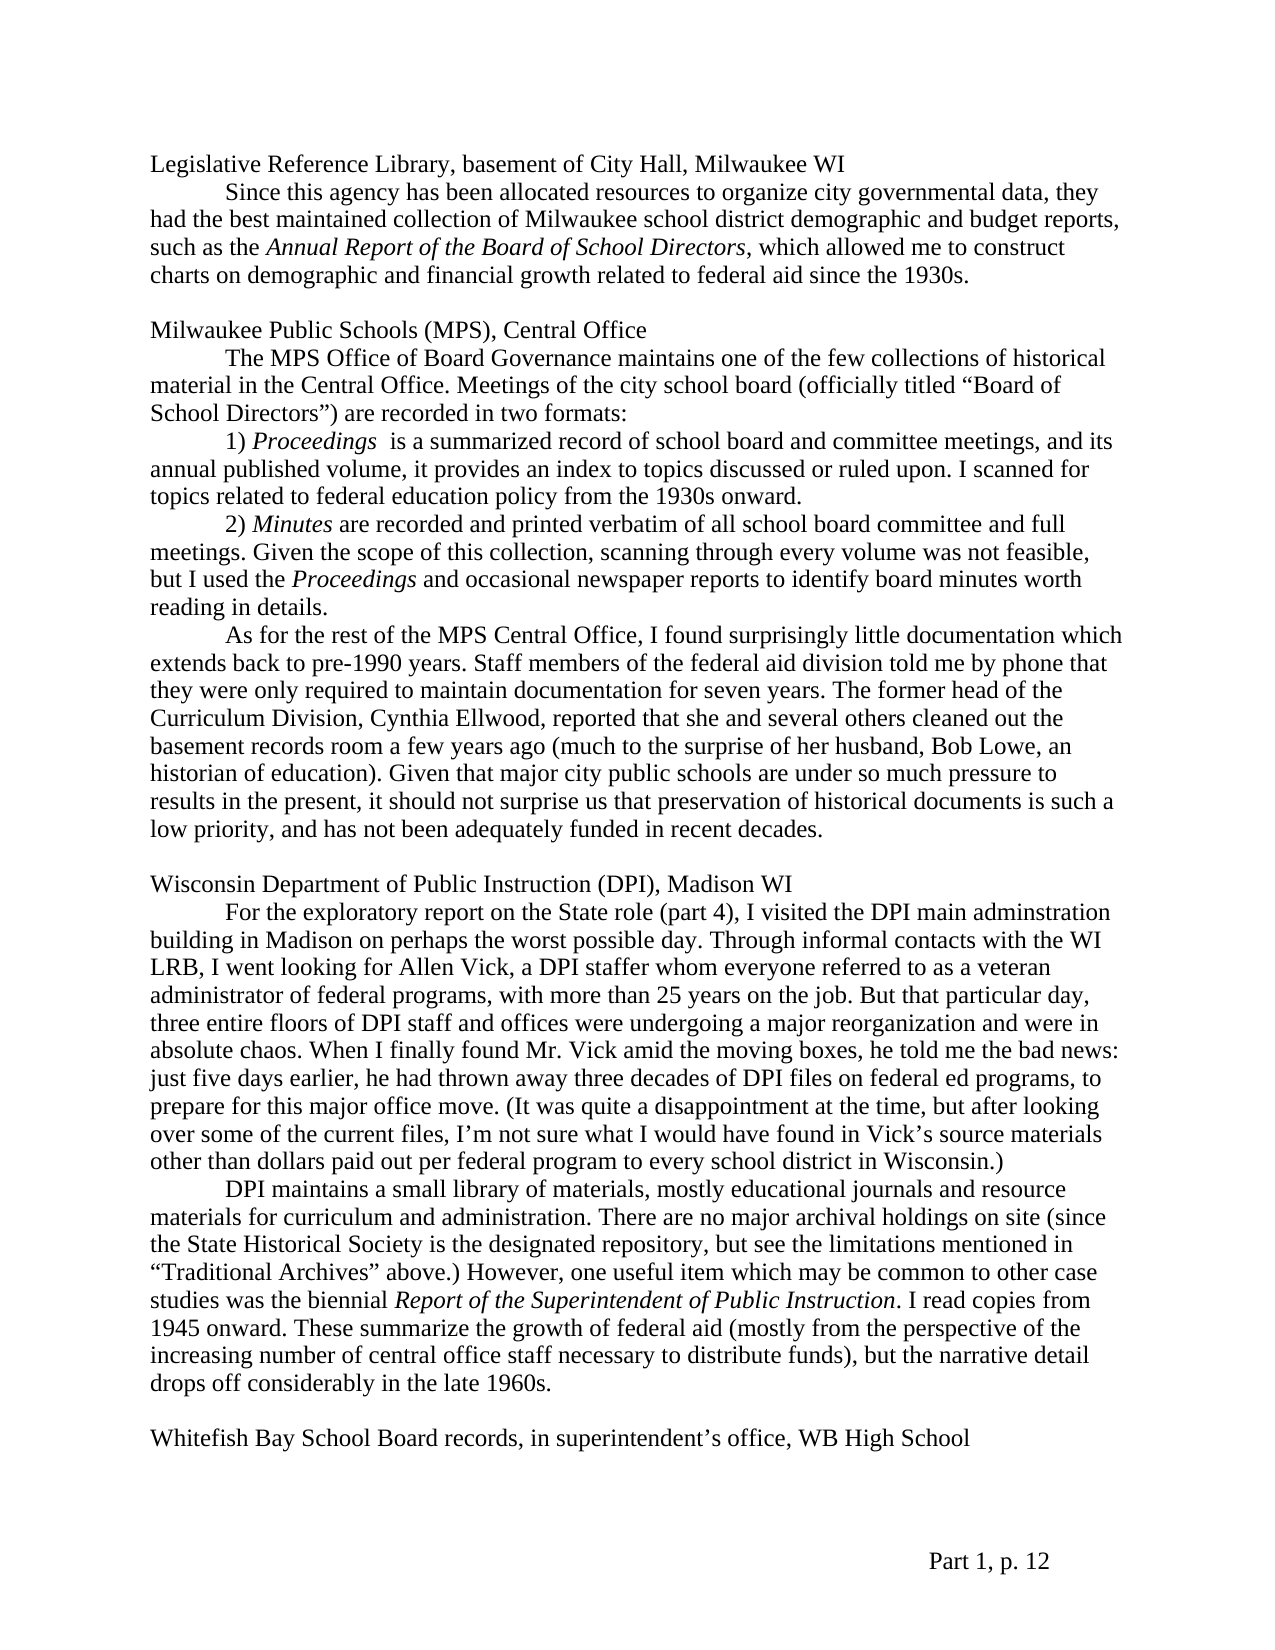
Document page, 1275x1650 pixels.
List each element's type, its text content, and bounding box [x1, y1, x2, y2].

text Milwaukee Public Schools (MPS), Central Office [150, 316, 1125, 344]
text The MPS Office of Board Governance maintains one of the few collections of historical material in the Central Office. Meetings of the city school board (officially titled “Board of School Directors”) are recorded in two formats: [150, 344, 1125, 427]
text Wisconsin Department of Public Instruction (DPI), Madison WI [150, 870, 1125, 898]
text DPI maintains a small library of materials, mostly educational journals and resource materials for curriculum and administration. There are no major archival holdings on site (since the State Historical Society is the designated repository, but see the limitations mentioned in “Traditional Archives” above.) However, one useful item which may be common to other case studies was the biennial Report of the Superintendent of Public Instruction. I read copies from 1945 onward. These summarize the growth of federal aid (mostly from the perspective of the increasing number of central office staff necessary to distribute funds), but the narrative detail drops off considerably in the late 1960s. [150, 1175, 1125, 1397]
text Legislative Reference Library, basement of City Hall, Milwaukee WI [150, 150, 1125, 178]
text Whitefish Bay School Board records, in superintendent’s office, WB High School [150, 1424, 1125, 1452]
text As for the rest of the MPS Central Office, I found surprisingly little documentation which extends back to pre-1990 years. Staff members of the federal aid division told me by phone that they were only required to maintain documentation for seven years. The former head of the Curriculum Division, Cynthia Ellwood, reported that she and several others cleaned out the basement records room a few years ago (much to the surprise of her husband, Bob Lowe, an historian of education). Given that major city public schools are under so much pressure to results in the present, it should not surprise us that preservation of historical documents is such a low priority, and has not been adequately funded in recent decades. [150, 621, 1125, 843]
text 2) Minutes are recorded and printed verbatim of all school board committee and full meetings. Given the scope of this collection, scanning through every volume was not feasible, but I used the Proceedings and occasional newspaper reports to identify board minutes worth reading in details. [150, 510, 1125, 621]
text For the exploratory report on the State role (part 4), I visited the DPI main adminstration building in Madison on perhaps the worst possible day. Through informal contacts with the WI LRB, I went looking for Allen Vick, a DPI staffer whom everyone referred to as a veteran administrator of federal programs, with more than 25 years on the job. But that particular day, three entire floors of DPI staff and offices were undergoing a major reorganization and were in absolute chaos. When I finally found Mr. Vick amid the moving boxes, he told me the bad news: just five days earlier, he had thrown away three decades of DPI files on federal ed programs, to prepare for this major office move. (It was quite a disappointment at the time, but after looking over some of the current files, I’m not sure what I would have found in Vick’s source materials other than dollars paid out per federal program to every school district in Wisconsin.) [150, 898, 1125, 1175]
text Since this agency has been allocated resources to organize city governmental data, they had the best maintained collection of Milwaukee school district demographic and budget reports, such as the Annual Report of the Board of School Directors, which allowed me to construct charts on demographic and financial growth related to federal aid since the 1930s. [150, 178, 1125, 288]
text 1) Proceedings is a summarized record of school board and committee meetings, and its annual published volume, it provides an index to topics discussed or ruled upon. I scanned for topics related to federal education policy from the 1930s onward. [150, 427, 1125, 510]
